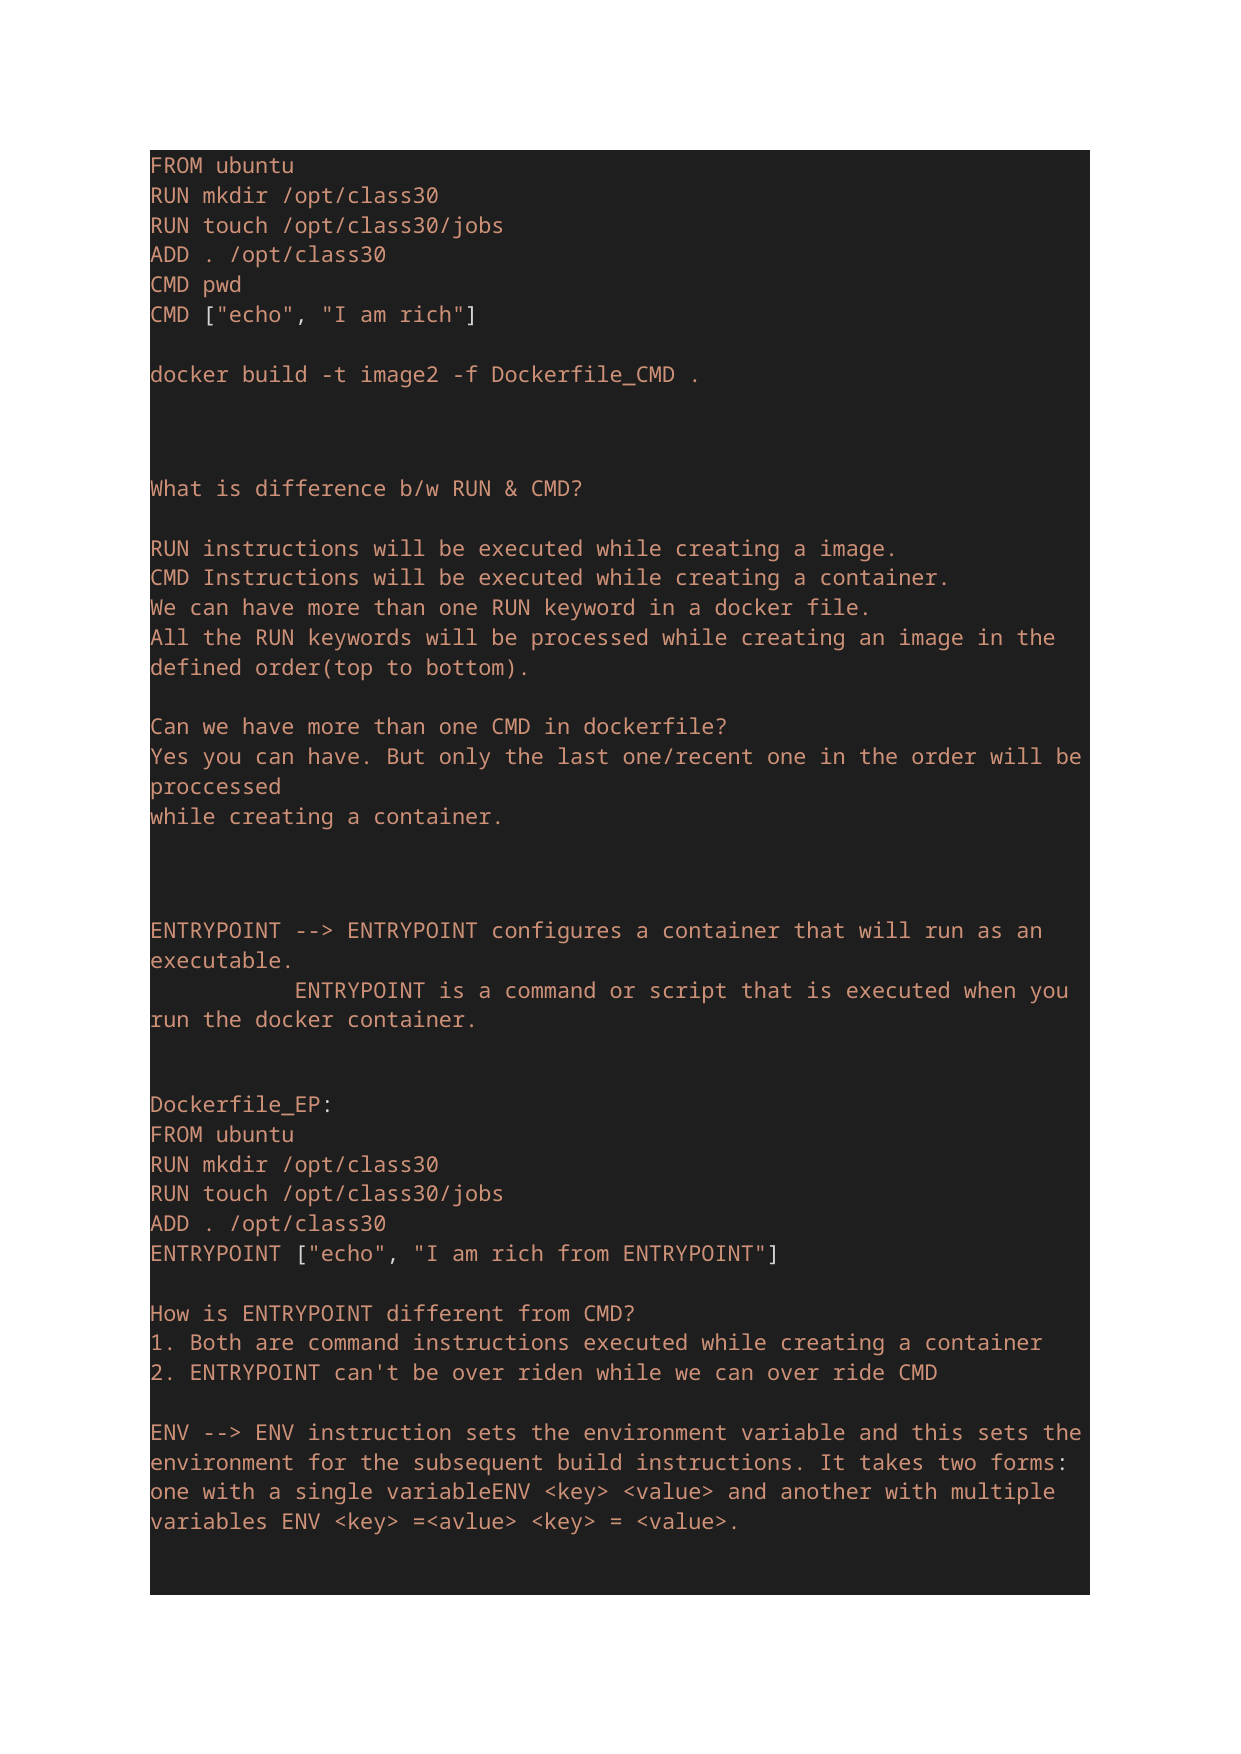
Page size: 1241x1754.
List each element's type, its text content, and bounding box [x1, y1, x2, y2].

text Dockerfile_EP: [150, 1089, 1090, 1119]
text CMD ["echo", "I am rich"] [150, 299, 1090, 329]
text FROM ubuntu [150, 150, 1090, 180]
text ADD . /opt/class30 [150, 1208, 1090, 1238]
text CMD Instructions will be executed while creating a container. [150, 562, 1090, 592]
text What is difference b/w RUN & CMD? [150, 473, 1090, 503]
text 2. ENTRYPOINT can't be over riden while we can over ride CMD [150, 1357, 1090, 1387]
text RUN mkdir /opt/class30 [150, 180, 1090, 209]
text Can we have more than one CMD in dockerfile? [150, 711, 1090, 741]
text docker build -t image2 -f Dockerfile_CMD . [150, 358, 1090, 388]
text ENTRYPOINT is a command or script that is executed when you run the docker container. [150, 974, 1090, 1034]
text CMD pwd [150, 269, 1090, 299]
text while creating a container. [150, 801, 1090, 830]
text ENTRYPOINT --> ENTRYPOINT configures a container that will run as an executable. [150, 915, 1090, 974]
text ENTRYPOINT ["echo", "I am rich from ENTRYPOINT"] [150, 1238, 1090, 1268]
text RUN mkdir /opt/class30 [150, 1148, 1090, 1178]
text All the RUN keywords will be processed while creating an image in the defined order(top to bottom). [150, 622, 1090, 681]
text RUN touch /opt/class30/jobs [150, 209, 1090, 239]
text ENV --> ENV instruction sets the environment variable and this sets the environment for the subsequent build instructions. It takes two forms: one with a single variableENV <key> <value> and another with multiple variables ENV <key> =<avlue> <key> = <value>. [150, 1417, 1090, 1536]
text We can have more than one RUN keyword in a docker file. [150, 592, 1090, 622]
text How is ENTRYPOINT different from CMD? [150, 1297, 1090, 1327]
text 1. Both are command instructions executed while creating a container [150, 1327, 1090, 1357]
text Yes you can have. But only the last one/recent one in the order will be proccessed [150, 741, 1090, 801]
text RUN instructions will be executed while creating a image. [150, 532, 1090, 562]
text RUN touch /opt/class30/jobs [150, 1178, 1090, 1208]
text FROM ubuntu [150, 1119, 1090, 1148]
text ADD . /opt/class30 [150, 239, 1090, 269]
